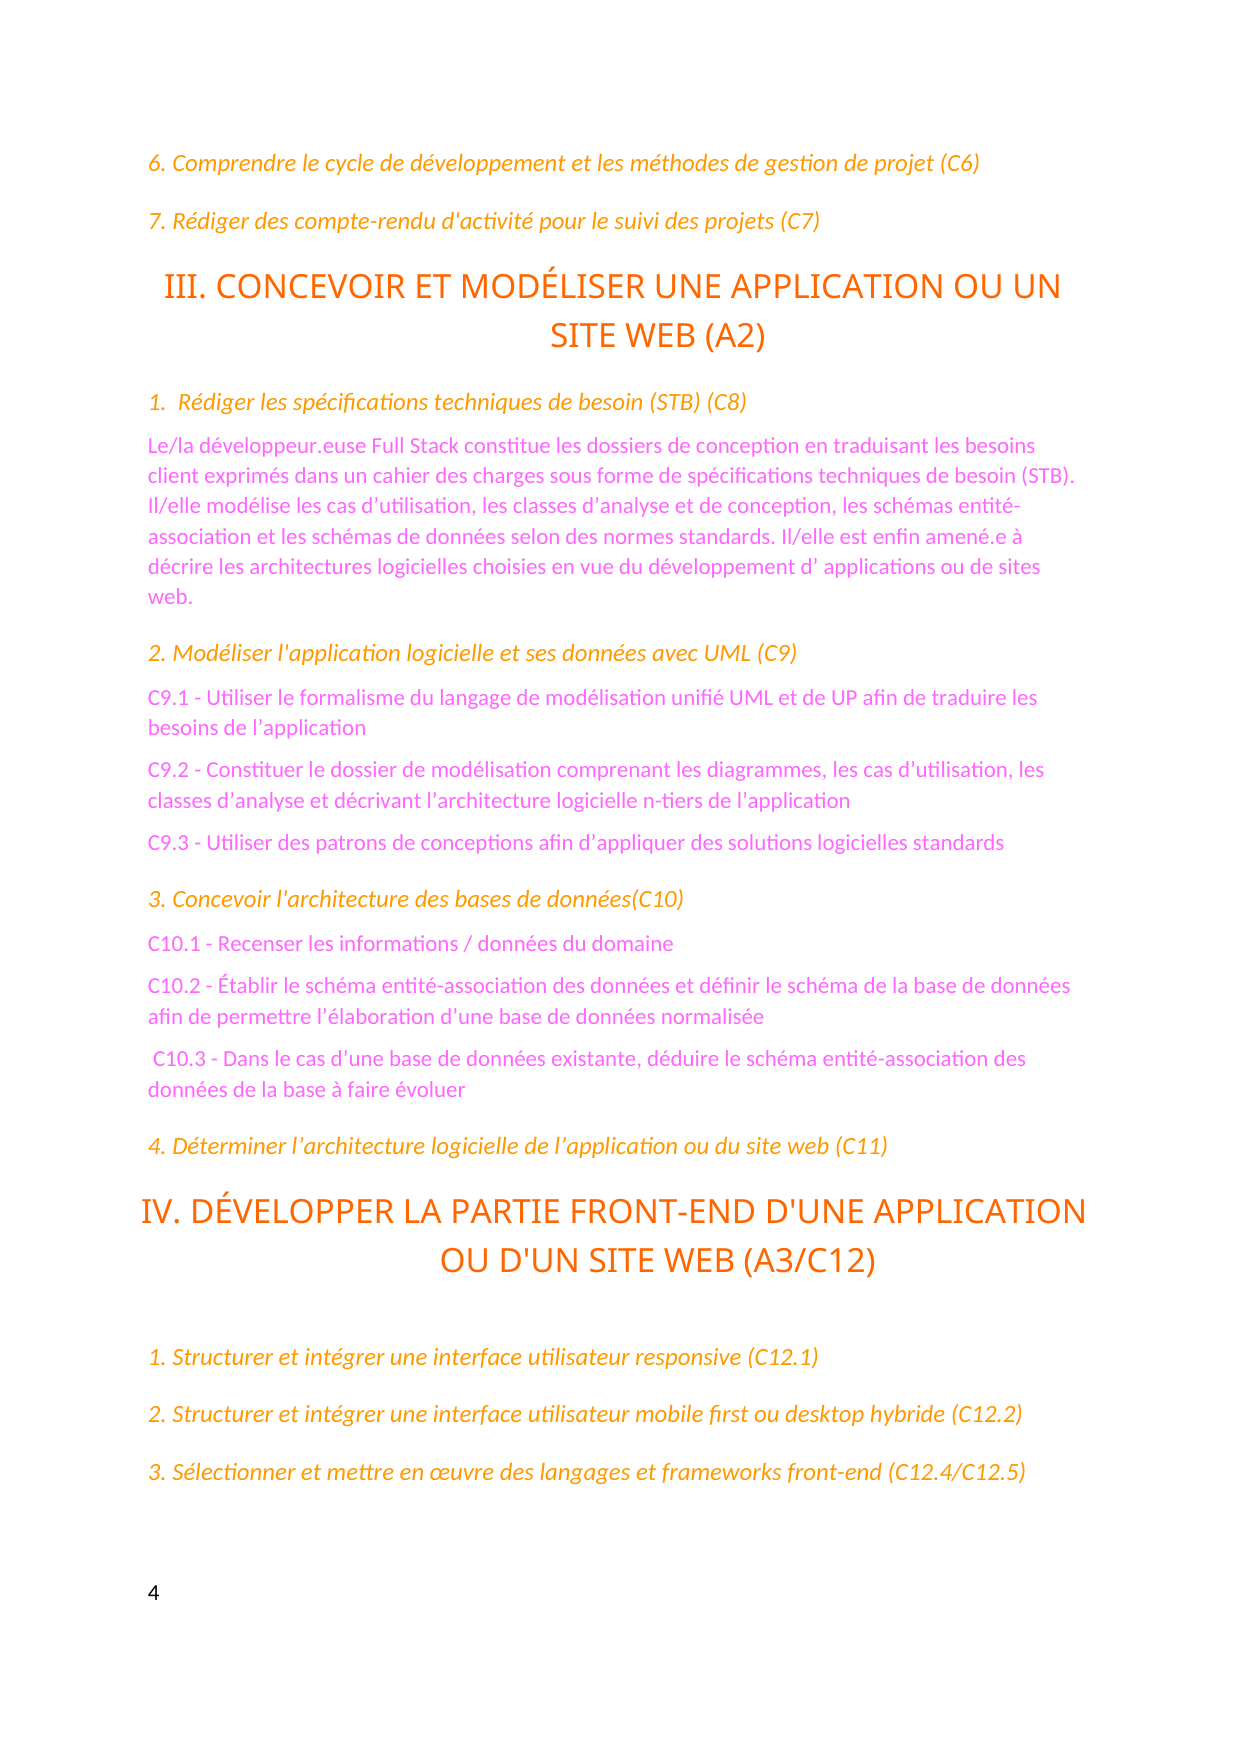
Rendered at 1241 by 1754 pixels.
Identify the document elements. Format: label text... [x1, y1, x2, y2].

subtitle Structurer et intégrer une interface utilisateur responsive (C12.1) [148, 1341, 1093, 1371]
text C10.2 - Établir le schéma entité-association des données et définir le schéma de la base de données afin de permettre l’élaboration d’une base de données normalisée [148, 972, 1093, 1030]
subtitle Sélectionner et mettre en œuvre des langages et frameworks front-end (C12.4/C12.5) [148, 1456, 1093, 1486]
subtitle Structurer et intégrer une interface utilisateur mobile first ou desktop hybride (C12.2) [148, 1398, 1093, 1429]
subtitle Concevoir et modéliser une application ou un site web (A2) [185, 263, 1093, 357]
subtitle Rédiger les spécifications techniques de besoin (STB) (C8) [148, 386, 1093, 416]
text Le/la développeur.euse Full Stack constitue les dossiers de conception en traduisant les besoins client exprimés dans un cahier des charges sous forme de spécifications techniques de besoin (STB). Il/elle modélise les cas d’utilisation, les classes d’analyse et de conception, les schémas entité-association et les schémas de données selon des normes standards. Il/elle est enfin amené.e à décrire les architectures logicielles choisies en vue du développement d’ applications ou de sites web. [148, 431, 1093, 610]
text C10.1 - Recenser les informations / données du domaine [148, 929, 1093, 957]
text C10.3 - Dans le cas d’une base de données existante, déduire le schéma entité-association des données de la base à faire évoluer [148, 1044, 1093, 1103]
text C9.3 - Utiliser des patrons de conceptions afin d’appliquer des solutions logicielles standards [148, 828, 1093, 856]
text C9.2 - Constituer le dossier de modélisation comprenant les diagrammes, les cas d’utilisation, les classes d’analyse et décrivant l’architecture logicielle n-tiers de l’application [148, 756, 1093, 814]
subtitle Développer la partie front-end d'une application ou d'un site web (A3/C12) [185, 1188, 1093, 1282]
subtitle Concevoir l'architecture des bases de données(C10) [148, 884, 1093, 914]
text C9.1 - Utiliser le formalisme du langage de modélisation unifié UML et de UP afin de traduire les besoins de l’application [148, 683, 1093, 741]
subtitle Comprendre le cycle de développement et les méthodes de gestion de projet (C6) [148, 148, 1093, 178]
subtitle Déterminer l’architecture logicielle de l’application ou du site web (C11) [148, 1130, 1093, 1160]
subtitle Rédiger des compte-rendu d'activité pour le suivi des projets (C7) [148, 205, 1093, 236]
subtitle Modéliser l'application logicielle et ses données avec UML (C9) [148, 637, 1093, 668]
